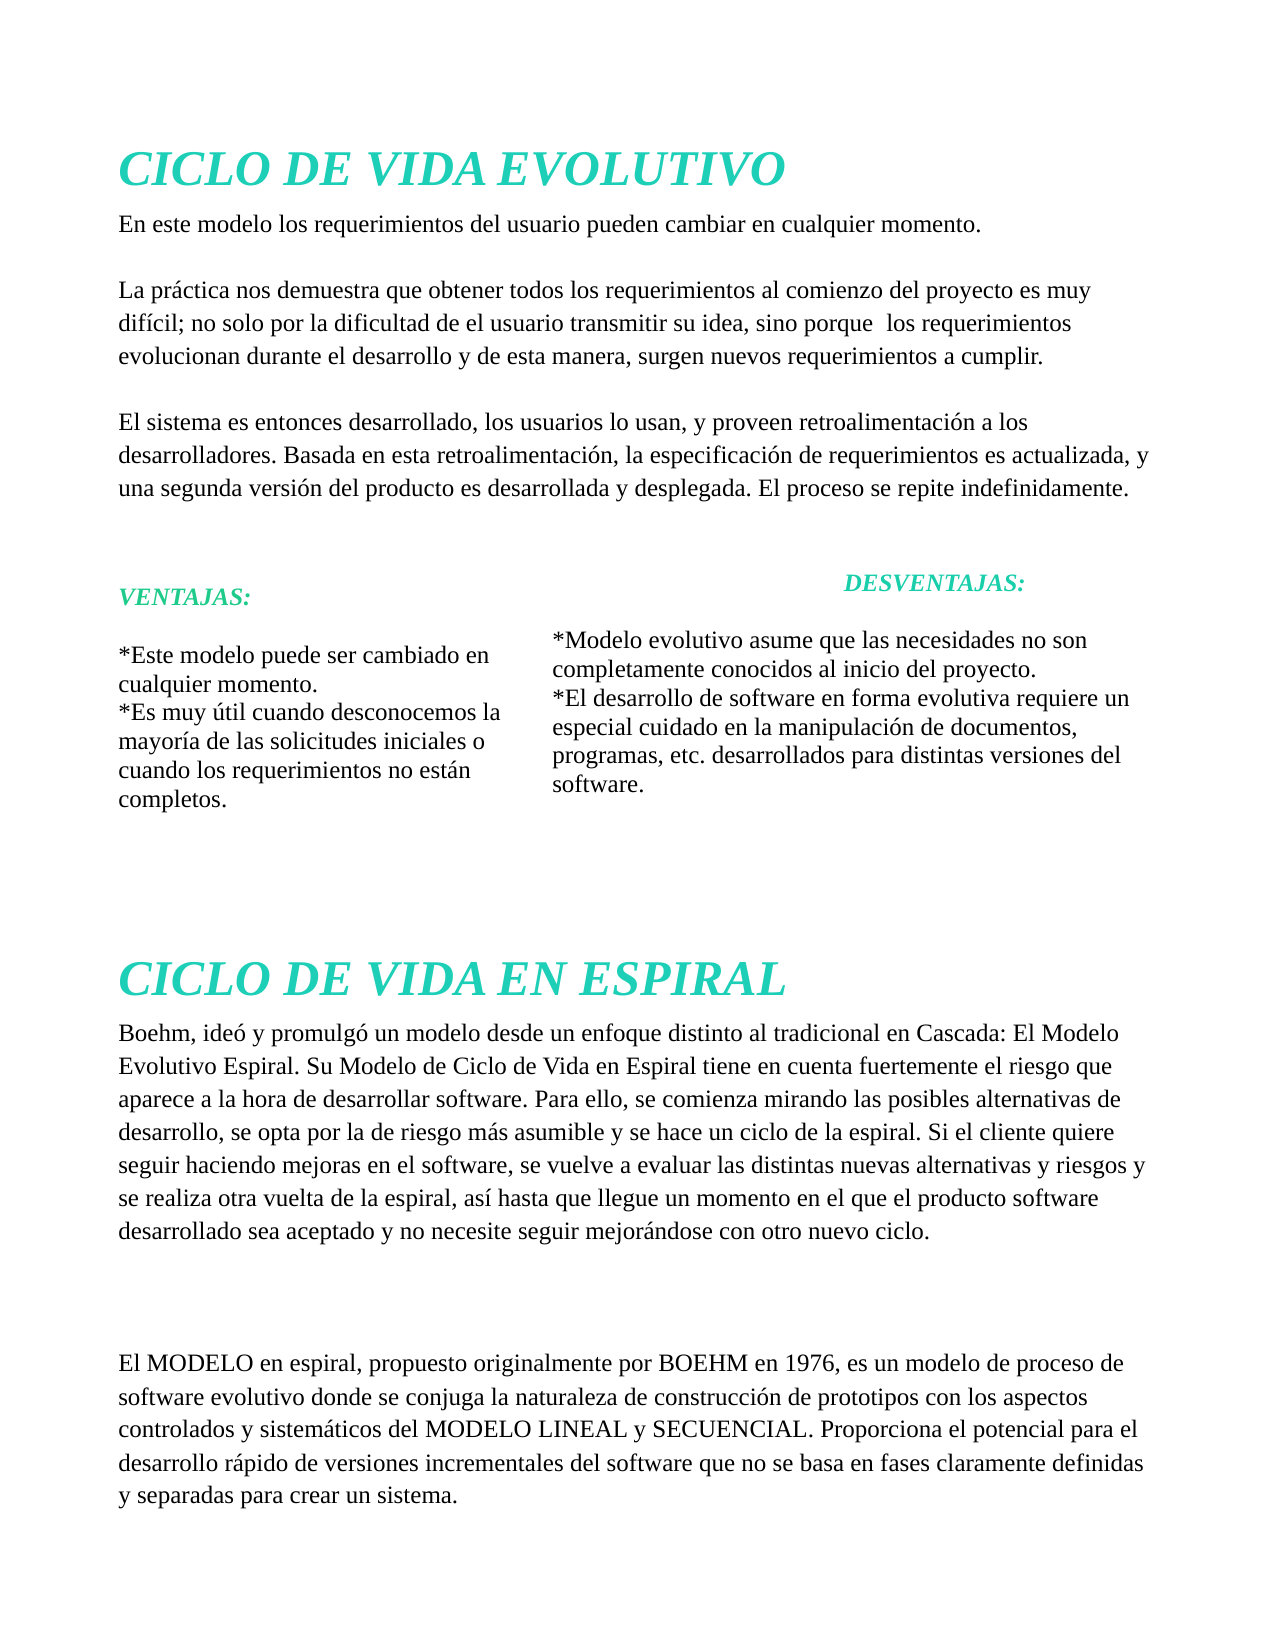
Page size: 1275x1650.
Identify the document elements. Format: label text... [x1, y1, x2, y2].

table_header VENTAJAS: *Este modelo puede ser cambiado en cualquier momento. *Es muy útil cuando desconocemos la mayoría de las solicitudes iniciales o cuando los requerimientos no están completos. [118, 554, 552, 812]
text En este modelo los requerimientos del usuario pueden cambiar en cualquier momento. La práctica nos demuestra que obtener todos los requerimientos al comienzo del proyecto es muy difícil; no solo por la dificultad de el usuario transmitir su idea, sino porque los requerimientos evolucionan durante el desarrollo y de esta manera, surgen nuevos requerimientos a cumplir. El sistema es entonces desarrollado, los usuarios lo usan, y proveen retroalimentación a los desarrolladores. Basada en esta retroalimentación, la especificación de requerimientos es actualizada, y una segunda versión del producto es desarrollada y desplegada. El proceso se repite indefinidamente. [118, 209, 1157, 535]
subtitle CICLO DE VIDA EN ESPIRAL [118, 948, 1157, 1006]
table_header DESVENTAJAS: *Modelo evolutivo asume que las necesidades no son completamente conocidos al inicio del proyecto. *El desarrollo de software en forma evolutiva requiere un especial cuidado en la manipulación de documentos, programas, etc. desarrollados para distintas versiones del software. [552, 554, 1157, 812]
text Boehm, ideó y promulgó un modelo desde un enfoque distinto al tradicional en Cascada: El Modelo Evolutivo Espiral. Su Modelo de Ciclo de Vida en Espiral tiene en cuenta fuertemente el riesgo que aparece a la hora de desarrollar software. Para ello, se comienza mirando las posibles alternativas de desarrollo, se opta por la de riesgo más asumible y se hace un ciclo de la espiral. Si el cliente quiere seguir haciendo mejoras en el software, se vuelve a evaluar las distintas nuevas alternativas y riesgos y se realiza otra vuelta de la espiral, así hasta que llegue un momento en el que el producto software desarrollado sea aceptado y no necesite seguir mejorándose con otro nuevo ciclo. El MODELO en espiral, propuesto originalmente por BOEHM en 1976, es un modelo de proceso de software evolutivo donde se conjuga la naturaleza de construcción de prototipos con los aspectos controlados y sistemáticos del MODELO LINEAL y SECUENCIAL. Proporciona el potencial para el desarrollo rápido de versiones incrementales del software que no se basa en fases claramente definidas y separadas para crear un sistema. [118, 1018, 1157, 1509]
subtitle CICLO DE VIDA EVOLUTIVO [118, 139, 1157, 196]
